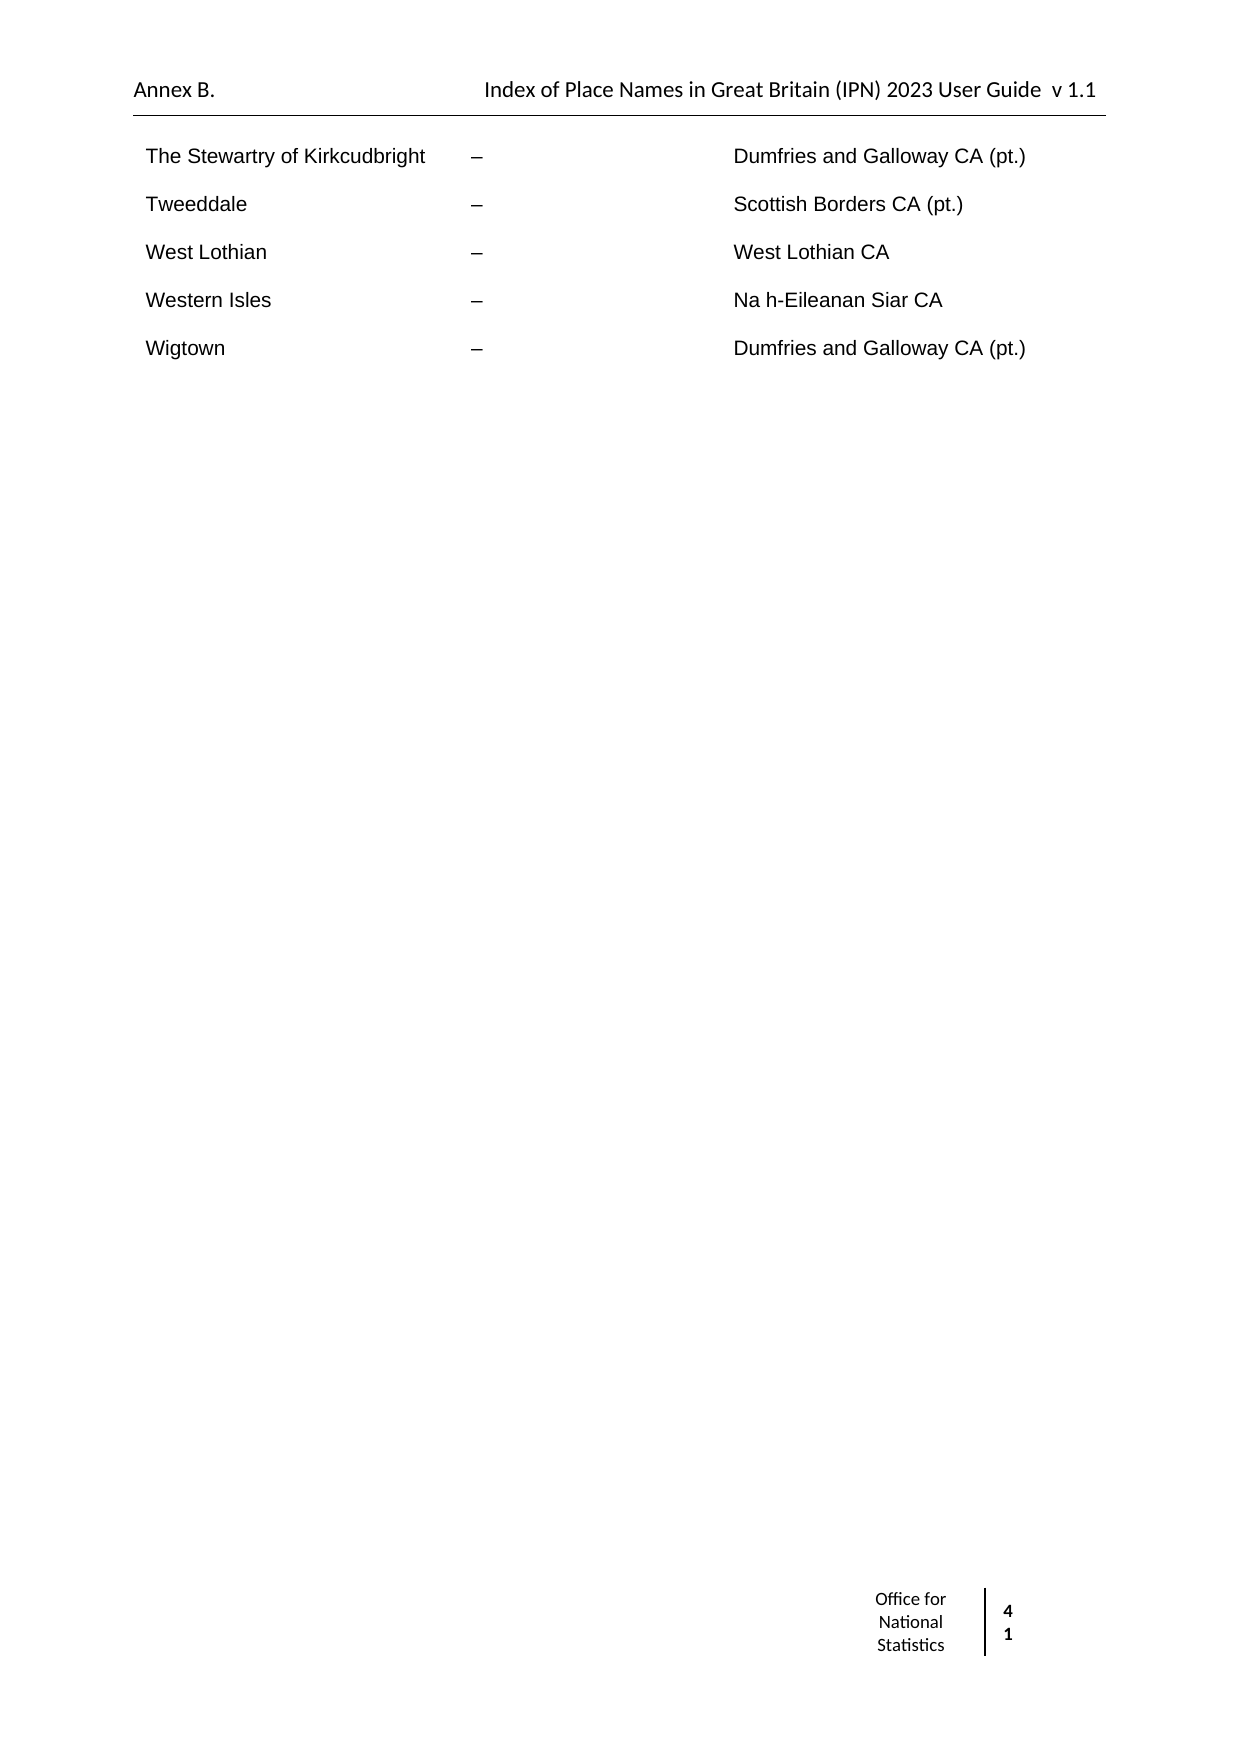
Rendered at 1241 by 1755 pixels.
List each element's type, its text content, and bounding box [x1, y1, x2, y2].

text West Lothian – West Lothian CA [145, 240, 1094, 264]
text Western Isles – Na h-Eileanan Siar CA [145, 288, 1094, 312]
text Wigtown – Dumfries and Galloway CA (pt.) [145, 336, 1094, 360]
text The Stewartry of Kirkcudbright – Dumfries and Galloway CA (pt.) [145, 144, 1094, 168]
text Tweeddale – Scottish Borders CA (pt.) [145, 192, 1094, 216]
